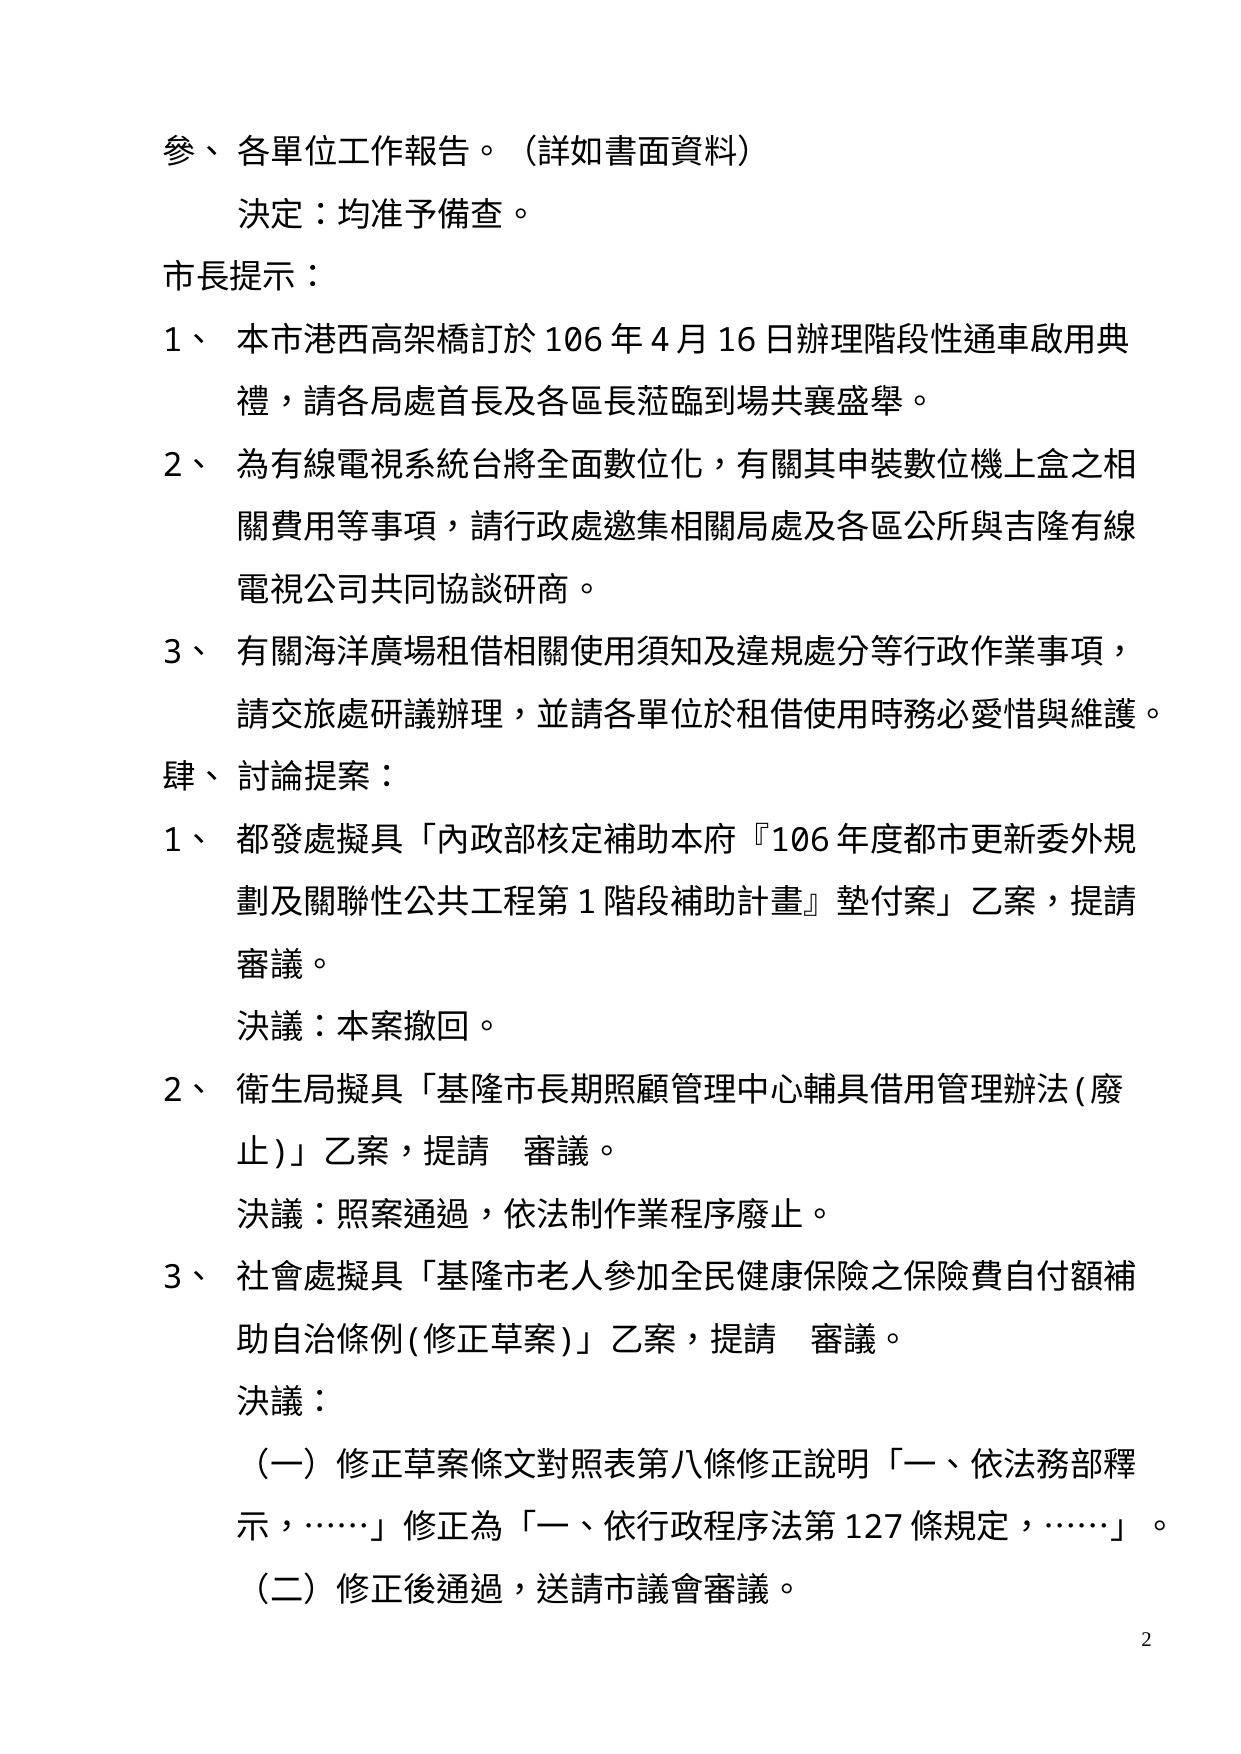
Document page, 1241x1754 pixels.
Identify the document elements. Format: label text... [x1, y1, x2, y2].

text （二）修正後通過，送請市議會審議。 [236, 1545, 1152, 1608]
list 都發處擬具「內政部核定補助本府『106年度都市更新委外規劃及關聯性公共工程第1階段補助計畫』墊付案」乙案，提請 審議。 [162, 795, 1152, 983]
text 決議：本案撤回。 [236, 983, 1152, 1045]
text 市長提示： [162, 233, 1152, 295]
list 有關海洋廣場租借相關使用須知及違規處分等行政作業事項，請交旅處研議辦理，並請各單位於租借使用時務必愛惜與維護。 [162, 608, 1152, 733]
list 社會處擬具「基隆市老人參加全民健康保險之保險費自付額補助自治條例(修正草案)」乙案，提請 審議。 [162, 1233, 1152, 1358]
list 衛生局擬具「基隆市長期照顧管理中心輔具借用管理辦法(廢止)」乙案，提請 審議。 [162, 1045, 1152, 1170]
text 決議：照案通過，依法制作業程序廢止。 [236, 1170, 1152, 1233]
list 討論提案： [162, 733, 1152, 795]
list 本市港西高架橋訂於106年4月16日辦理階段性通車啟用典禮，請各局處首長及各區長蒞臨到場共襄盛舉。 [162, 295, 1152, 420]
list 為有線電視系統台將全面數位化，有關其申裝數位機上盒之相關費用等事項，請行政處邀集相關局處及各區公所與吉隆有線電視公司共同協談研商。 [162, 420, 1152, 608]
text 決定：均准予備查。 [237, 170, 1152, 233]
text 決議： [236, 1358, 1152, 1420]
list 各單位工作報告。（詳如書面資料） [162, 108, 1152, 170]
text （一）修正草案條文對照表第八條修正說明「一、依法務部釋示，……」修正為「一、依行政程序法第127條規定，……」。 [236, 1420, 1152, 1545]
